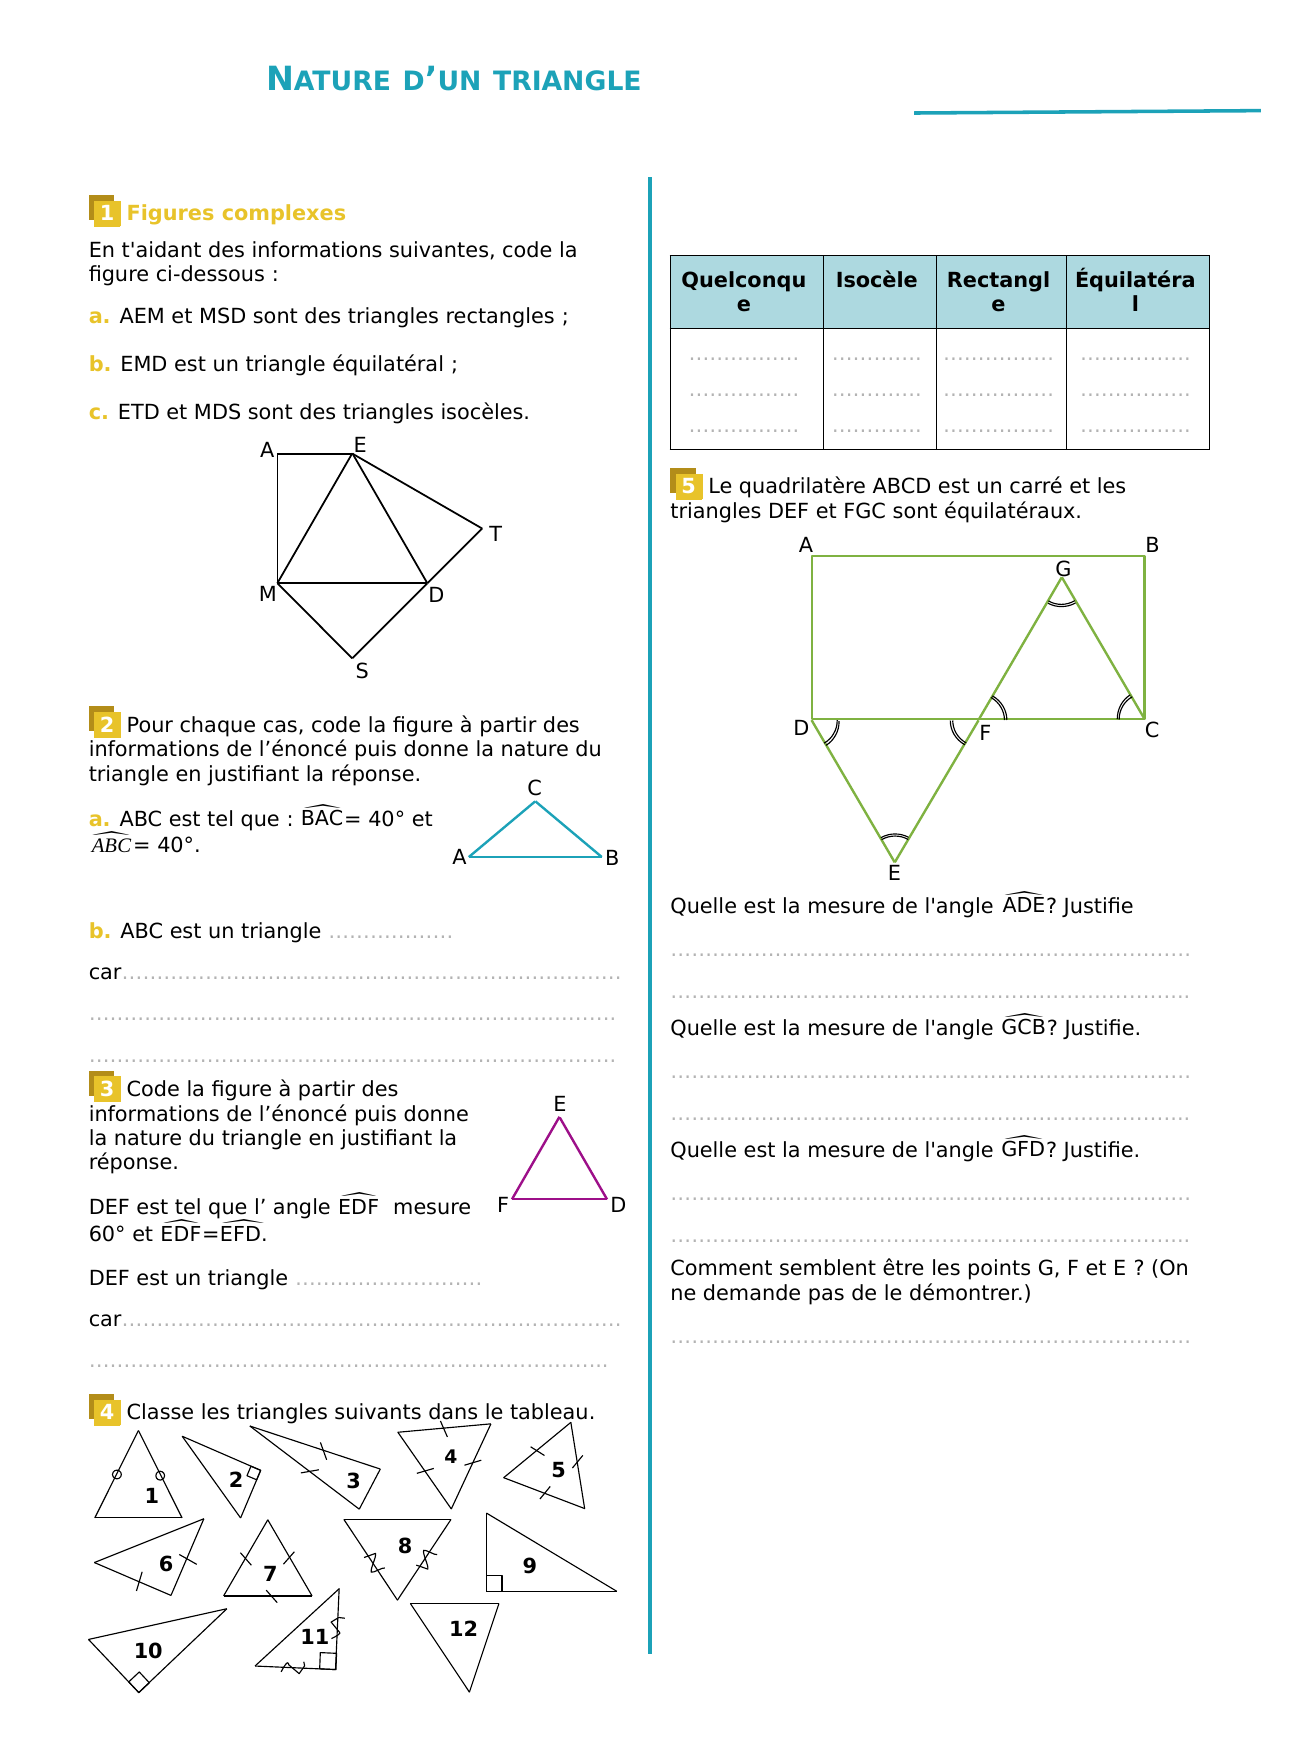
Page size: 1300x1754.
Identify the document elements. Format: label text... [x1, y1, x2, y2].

subtitle Classe les triangles suivants dans le tableau. [114, 1394, 629, 1425]
table_header Équilatéral [1067, 256, 1209, 328]
subtitle Quelle est la mesure de l'angle ? Justifie. [670, 1012, 1205, 1040]
text …………………………………………………………………………………………………………………………………... [670, 924, 1211, 1007]
table_cell ……………. ……………. ……………. [671, 329, 823, 449]
table_cell …………. …………. …………. [824, 329, 936, 449]
list [542, 804, 629, 857]
subtitle Quelle est la mesure de l'angle ? Justifie [670, 535, 1205, 918]
table_cell ……………. ……………. ……………. [937, 329, 1066, 449]
subtitle Pour chaque cas, code la figure à partir des informations de l’énoncé puis donne la nature du triangle en justifiant la réponse. [88, 706, 629, 786]
subtitle Comment semblent être les points G, F et E ? (On ne demande pas de le démontrer.) [670, 1256, 1205, 1305]
subtitle Le quadrilatère ABCD est un carré et les triangles DEF et FGC sont équilatéraux. [670, 468, 1211, 523]
table_cell ……………. ……………. ……………. [1067, 329, 1209, 449]
text car………………………………………………………………………………………………………………………………... [88, 1293, 629, 1376]
text ………………………………………………………………… [670, 1311, 1211, 1352]
list EMD est un triangle équilatéral ; [88, 352, 629, 376]
list AEM et MSD sont des triangles rectangles ; [88, 304, 629, 328]
table_header Isocèle [824, 256, 936, 328]
text …………………………………………………………………………………………………………………………………... [670, 1046, 1211, 1128]
subtitle Code la figure à partir des informations de l’énoncé puis donne la nature du triangle en justifiant la réponse. [88, 1071, 629, 1174]
list [474, 804, 597, 856]
text …………………………………………………………………………………………………………………………………... [670, 1168, 1211, 1251]
subtitle DEF est tel que l’ angle mesure 60° et = [88, 1192, 629, 1246]
subtitle Figures complexes [114, 195, 629, 226]
subtitle En t'aidant des informations suivantes, code la figure ci-dessous : [88, 238, 623, 286]
table_header Rectangle [937, 256, 1066, 328]
text DEF est un triangle ……………………… [88, 1252, 629, 1293]
list ABC est un triangle ……………… car………………………………………………………………………………………………………………………………….…………………………………………………………………. [88, 905, 629, 1071]
list ETD et MDS sont des triangles isocèles. [88, 400, 629, 424]
table_header Quelconque [671, 256, 823, 328]
list ABC est tel que : = 40° et = 40°. [88, 804, 528, 857]
subtitle Quelle est la mesure de l'angle ? Justifie. [670, 1134, 1205, 1162]
